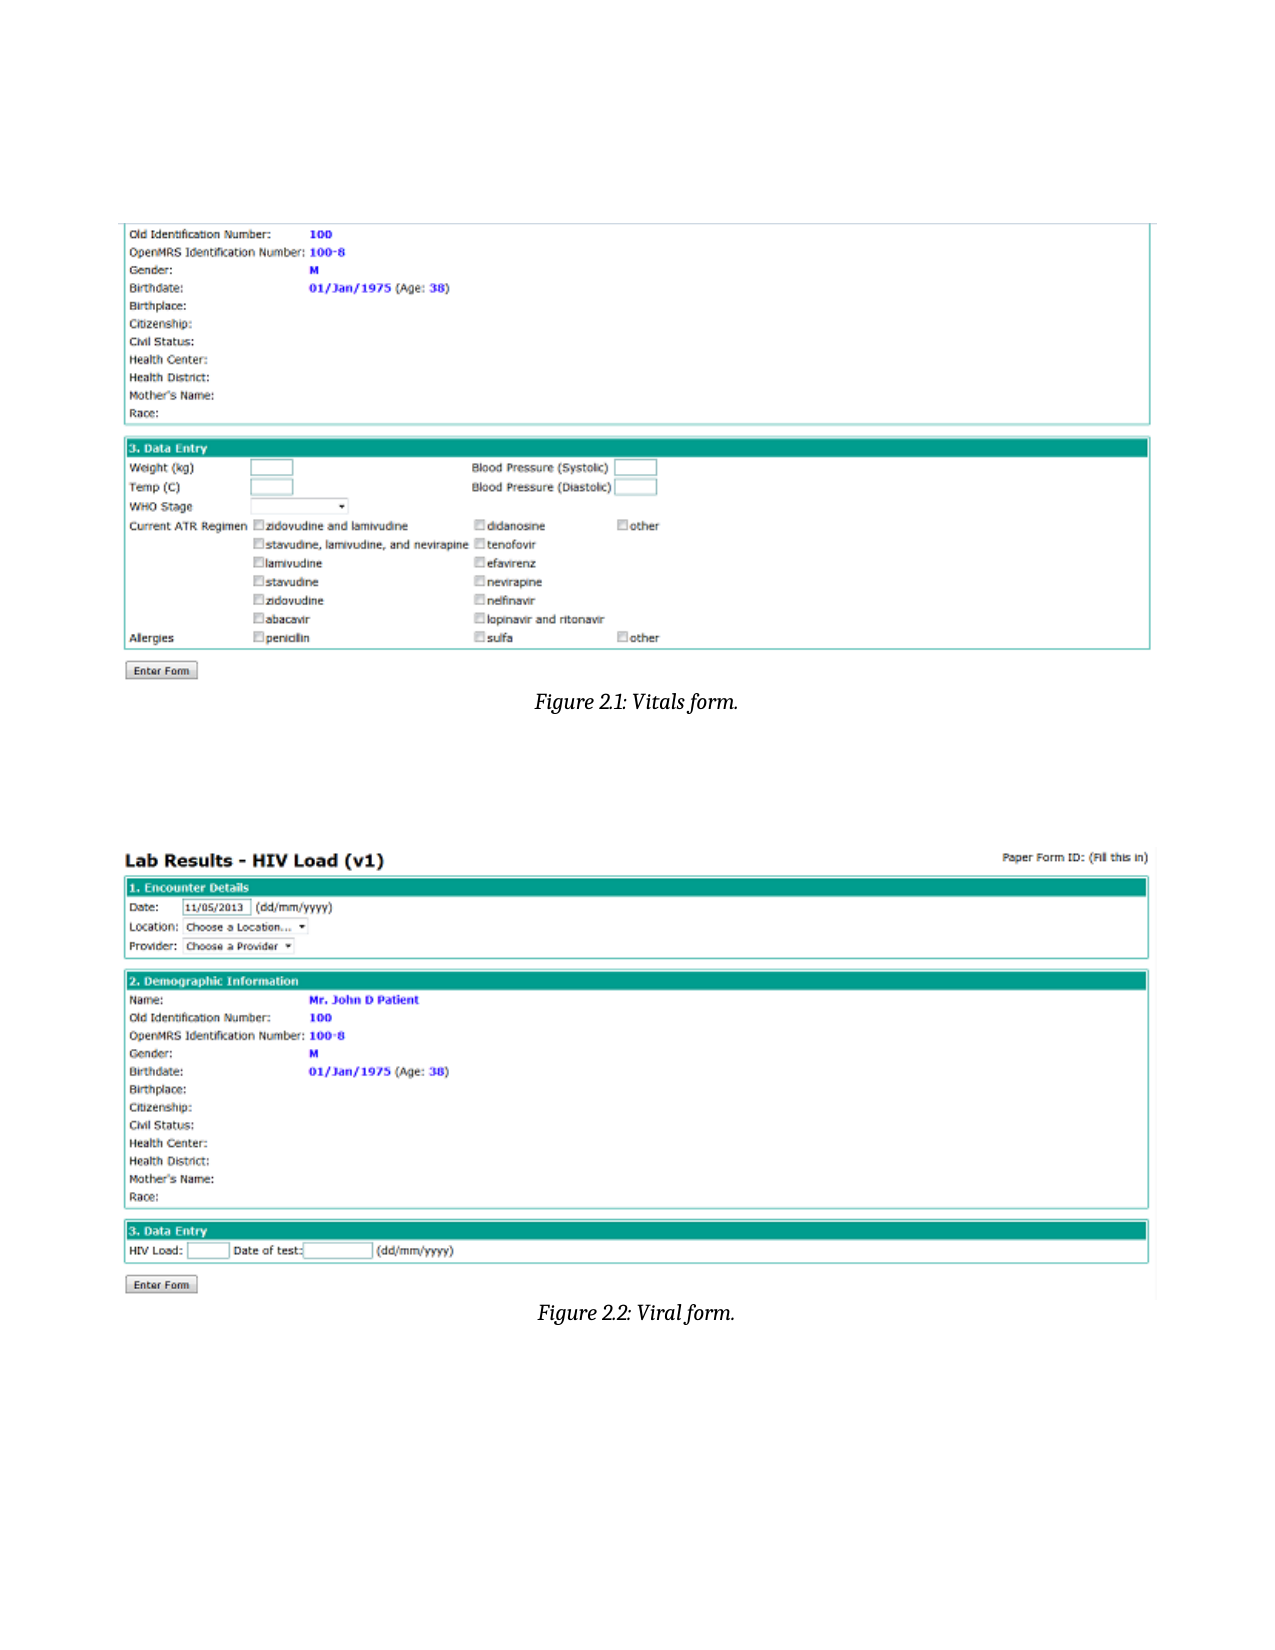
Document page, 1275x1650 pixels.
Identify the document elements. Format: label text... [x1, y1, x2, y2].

text Figure 2.1: Vitals form. [118, 689, 1157, 715]
text Figure 2.2: Viral form. [118, 1300, 1157, 1326]
